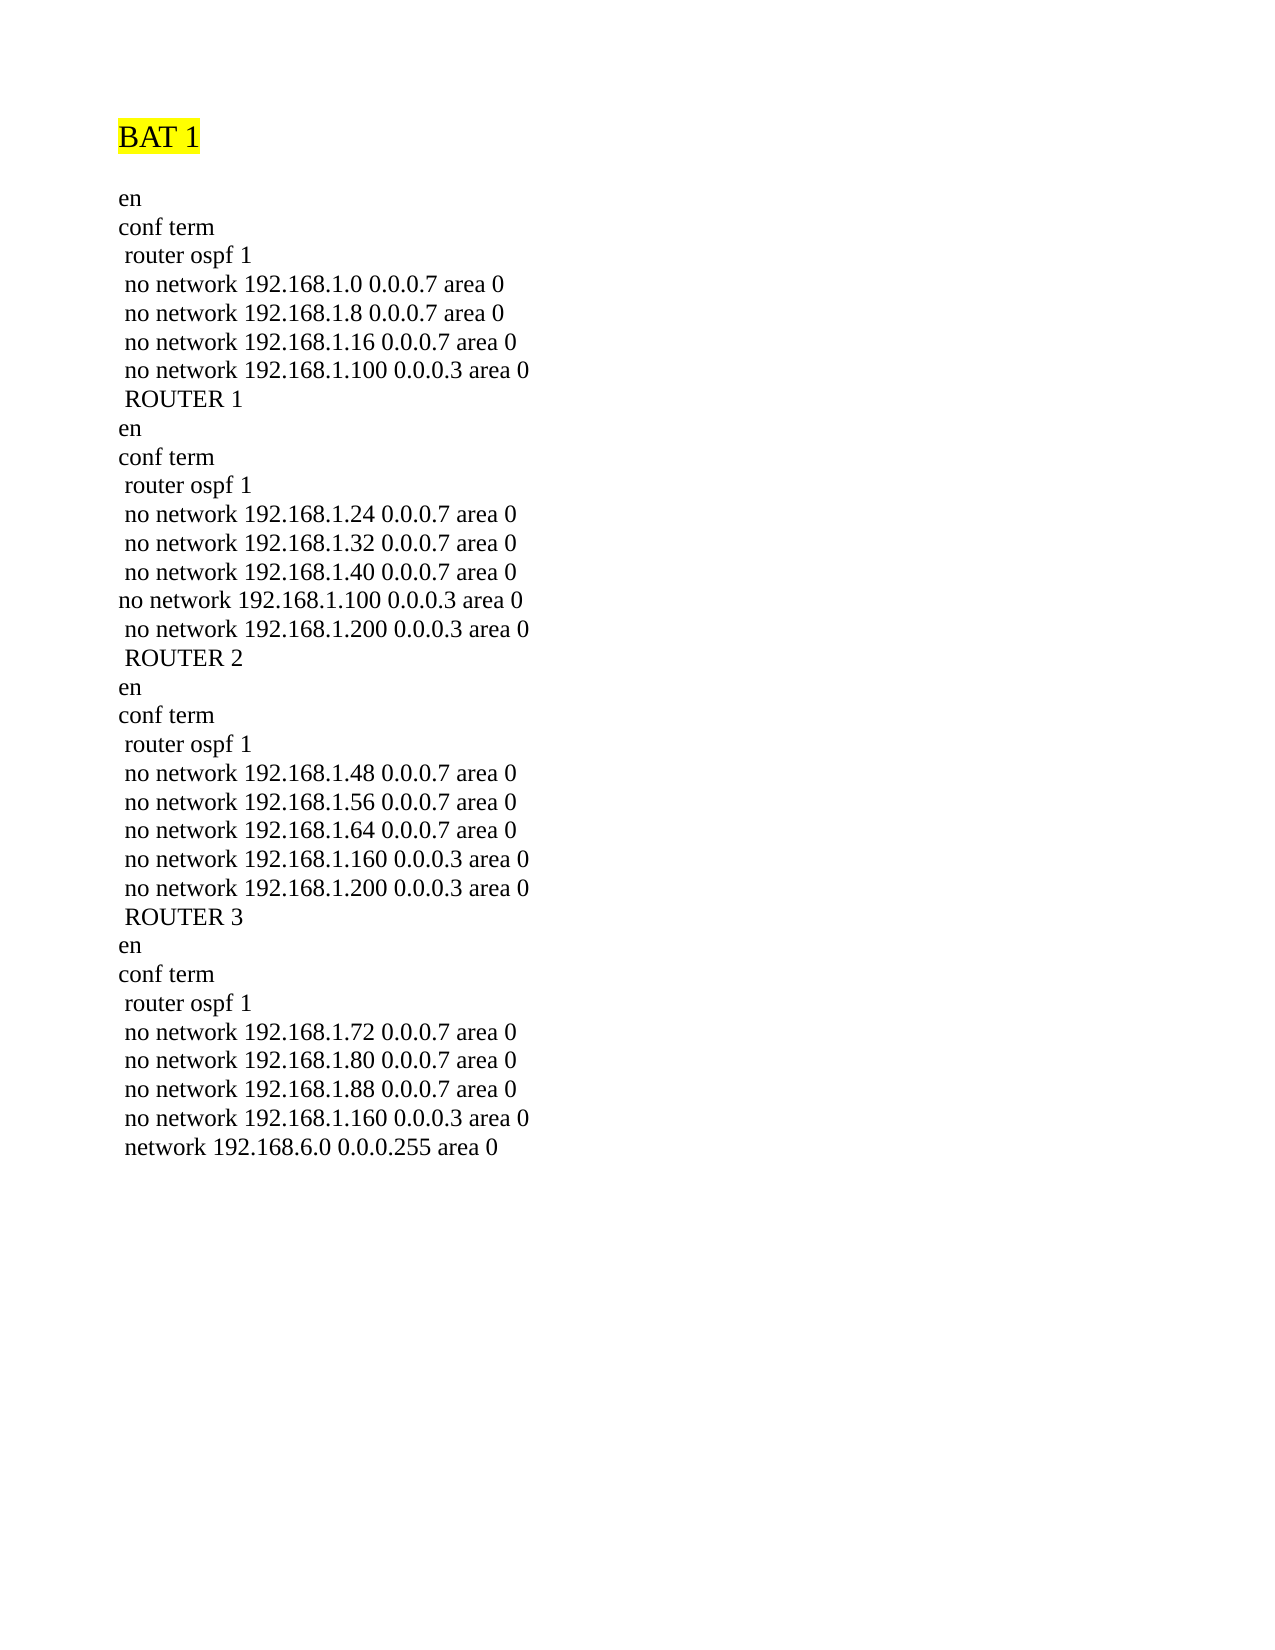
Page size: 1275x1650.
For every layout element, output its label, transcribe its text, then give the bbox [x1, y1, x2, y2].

text no network 192.168.1.40 0.0.0.7 area 0 [118, 557, 1157, 585]
text no network 192.168.1.160 0.0.0.3 area 0 [118, 1103, 1157, 1132]
text en [118, 413, 1157, 442]
text ROUTER 3 [118, 902, 1157, 930]
text en [118, 930, 1157, 959]
text router ospf 1 [118, 240, 1157, 269]
text conf term [118, 442, 1157, 470]
text router ospf 1 [118, 729, 1157, 758]
text router ospf 1 [118, 988, 1157, 1017]
text no network 192.168.1.200 0.0.0.3 area 0 [118, 614, 1157, 643]
text no network 192.168.1.100 0.0.0.3 area 0 [118, 355, 1157, 384]
text conf term [118, 700, 1157, 729]
text no network 192.168.1.160 0.0.0.3 area 0 [118, 844, 1157, 873]
text conf term [118, 959, 1157, 988]
text network 192.168.6.0 0.0.0.255 area 0 [118, 1132, 1157, 1160]
text conf term [118, 212, 1157, 240]
text router ospf 1 [118, 470, 1157, 499]
text BAT 1 [118, 118, 1157, 154]
text no network 192.168.1.24 0.0.0.7 area 0 [118, 499, 1157, 528]
text no network 192.168.1.72 0.0.0.7 area 0 [118, 1017, 1157, 1045]
text ROUTER 1 [118, 384, 1157, 413]
text ROUTER 2 [118, 643, 1157, 672]
text no network 192.168.1.64 0.0.0.7 area 0 [118, 815, 1157, 844]
text no network 192.168.1.56 0.0.0.7 area 0 [118, 787, 1157, 815]
text no network 192.168.1.100 0.0.0.3 area 0 [118, 585, 1157, 614]
text no network 192.168.1.32 0.0.0.7 area 0 [118, 528, 1157, 557]
text no network 192.168.1.0 0.0.0.7 area 0 [118, 269, 1157, 298]
text no network 192.168.1.48 0.0.0.7 area 0 [118, 758, 1157, 787]
text en [118, 672, 1157, 700]
text no network 192.168.1.80 0.0.0.7 area 0 [118, 1045, 1157, 1074]
text no network 192.168.1.200 0.0.0.3 area 0 [118, 873, 1157, 902]
text no network 192.168.1.16 0.0.0.7 area 0 [118, 327, 1157, 355]
text en [118, 183, 1157, 212]
text no network 192.168.1.8 0.0.0.7 area 0 [118, 298, 1157, 327]
text no network 192.168.1.88 0.0.0.7 area 0 [118, 1074, 1157, 1103]
